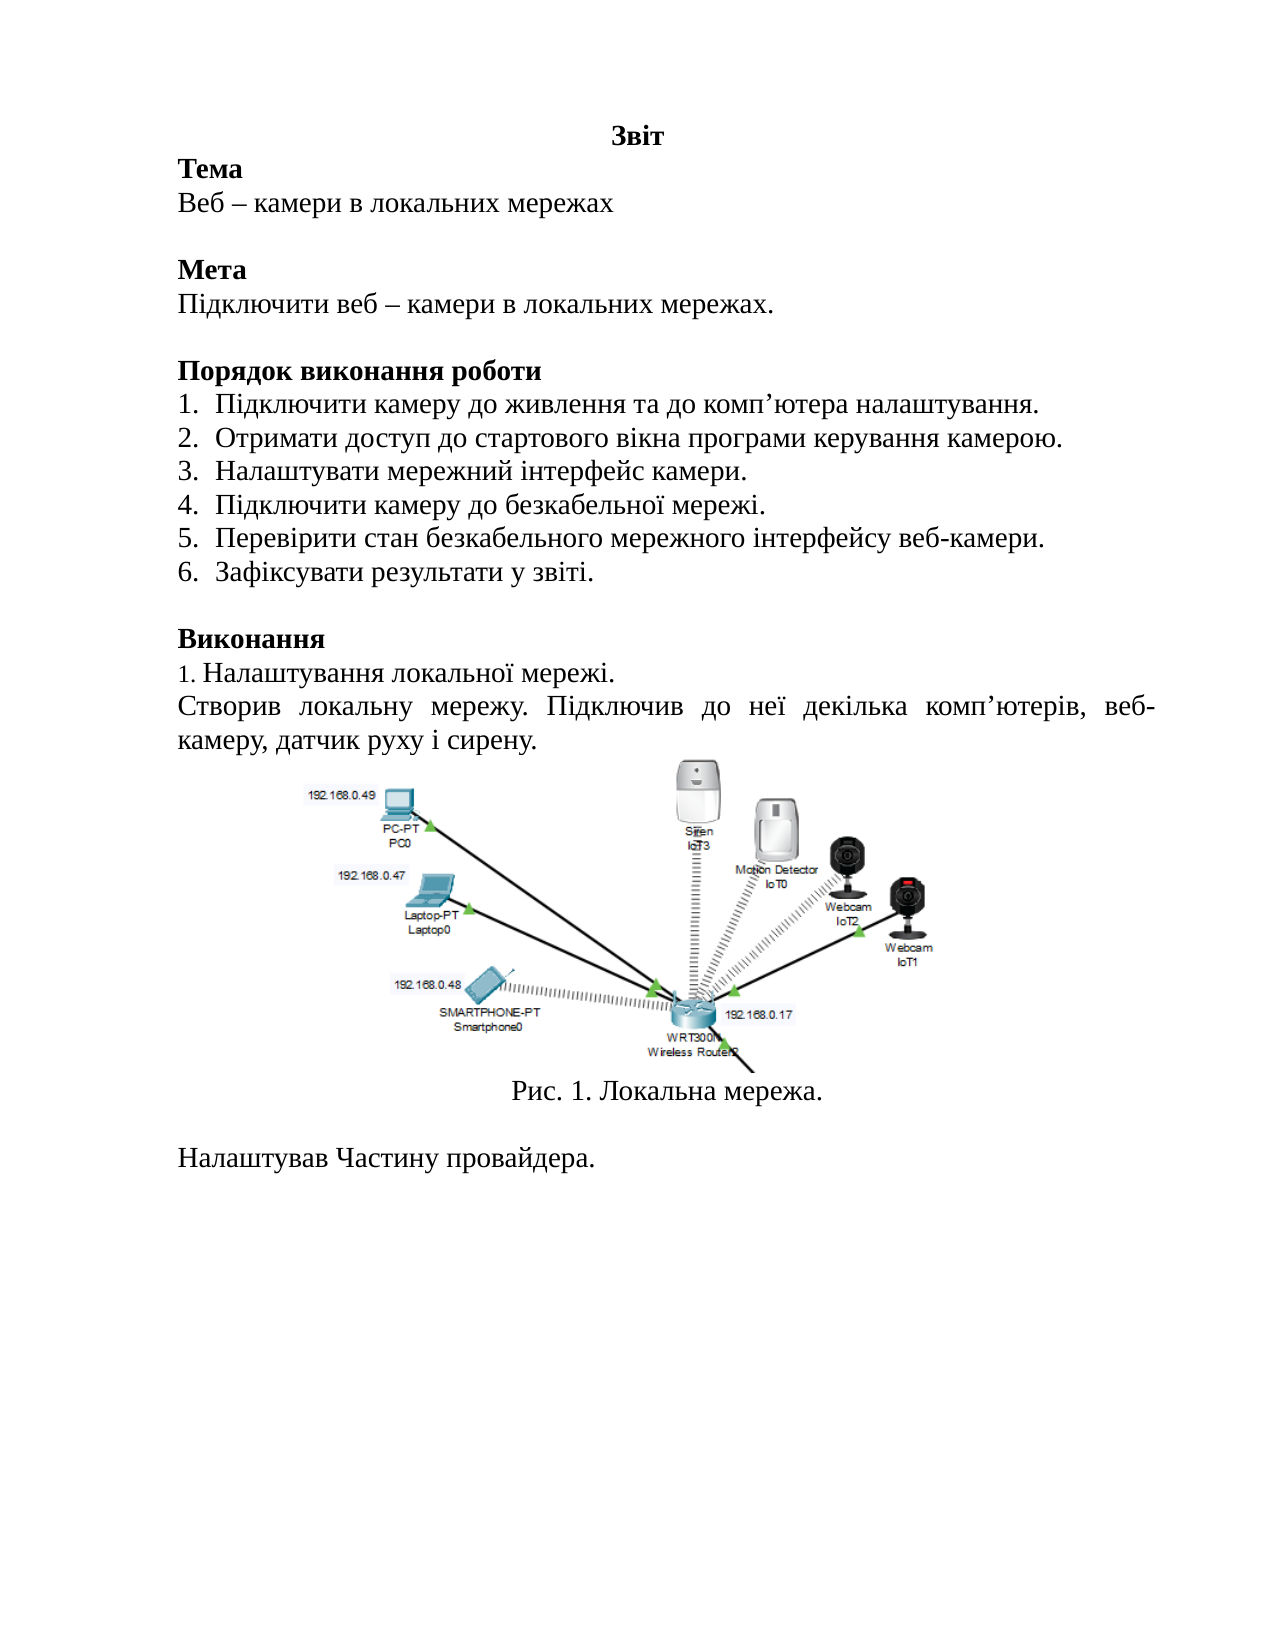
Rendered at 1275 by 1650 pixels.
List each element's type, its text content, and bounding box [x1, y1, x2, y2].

text Звіт [118, 118, 1157, 152]
text Веб – камери в локальних мережах [118, 185, 1157, 219]
list Отримати доступ до стартового вікна програми керування камерою. [177, 420, 1157, 453]
text Підключити веб – камери в локальних мережах. [118, 286, 1157, 319]
text Мета [118, 252, 1157, 286]
text Створив локальну мережу. Підключив до неї декілька комп’ютерів, веб-камеру, датчик руху і сирену. [177, 688, 1157, 755]
text Тема [118, 152, 1157, 185]
text Рис. 1. Локальна мережа. [177, 1073, 1157, 1106]
text Порядок виконання роботи [118, 353, 1157, 386]
text Налаштував Частину провайдера. [177, 1140, 1157, 1173]
list Налаштувати мережний інтерфейс камери. [177, 453, 1157, 487]
list Підключити камеру до живлення та до комп’ютера налаштування. [177, 386, 1157, 420]
list Перевірити стан безкабельного мережного інтерфейсу веб-камери. [177, 521, 1157, 554]
text Виконання [118, 621, 1157, 655]
list Підключити камеру до безкабельної мережі. [177, 487, 1157, 521]
list Налаштування локальної мережі. [118, 655, 1157, 688]
list Зафіксувати результати у звіті. [177, 554, 1157, 588]
